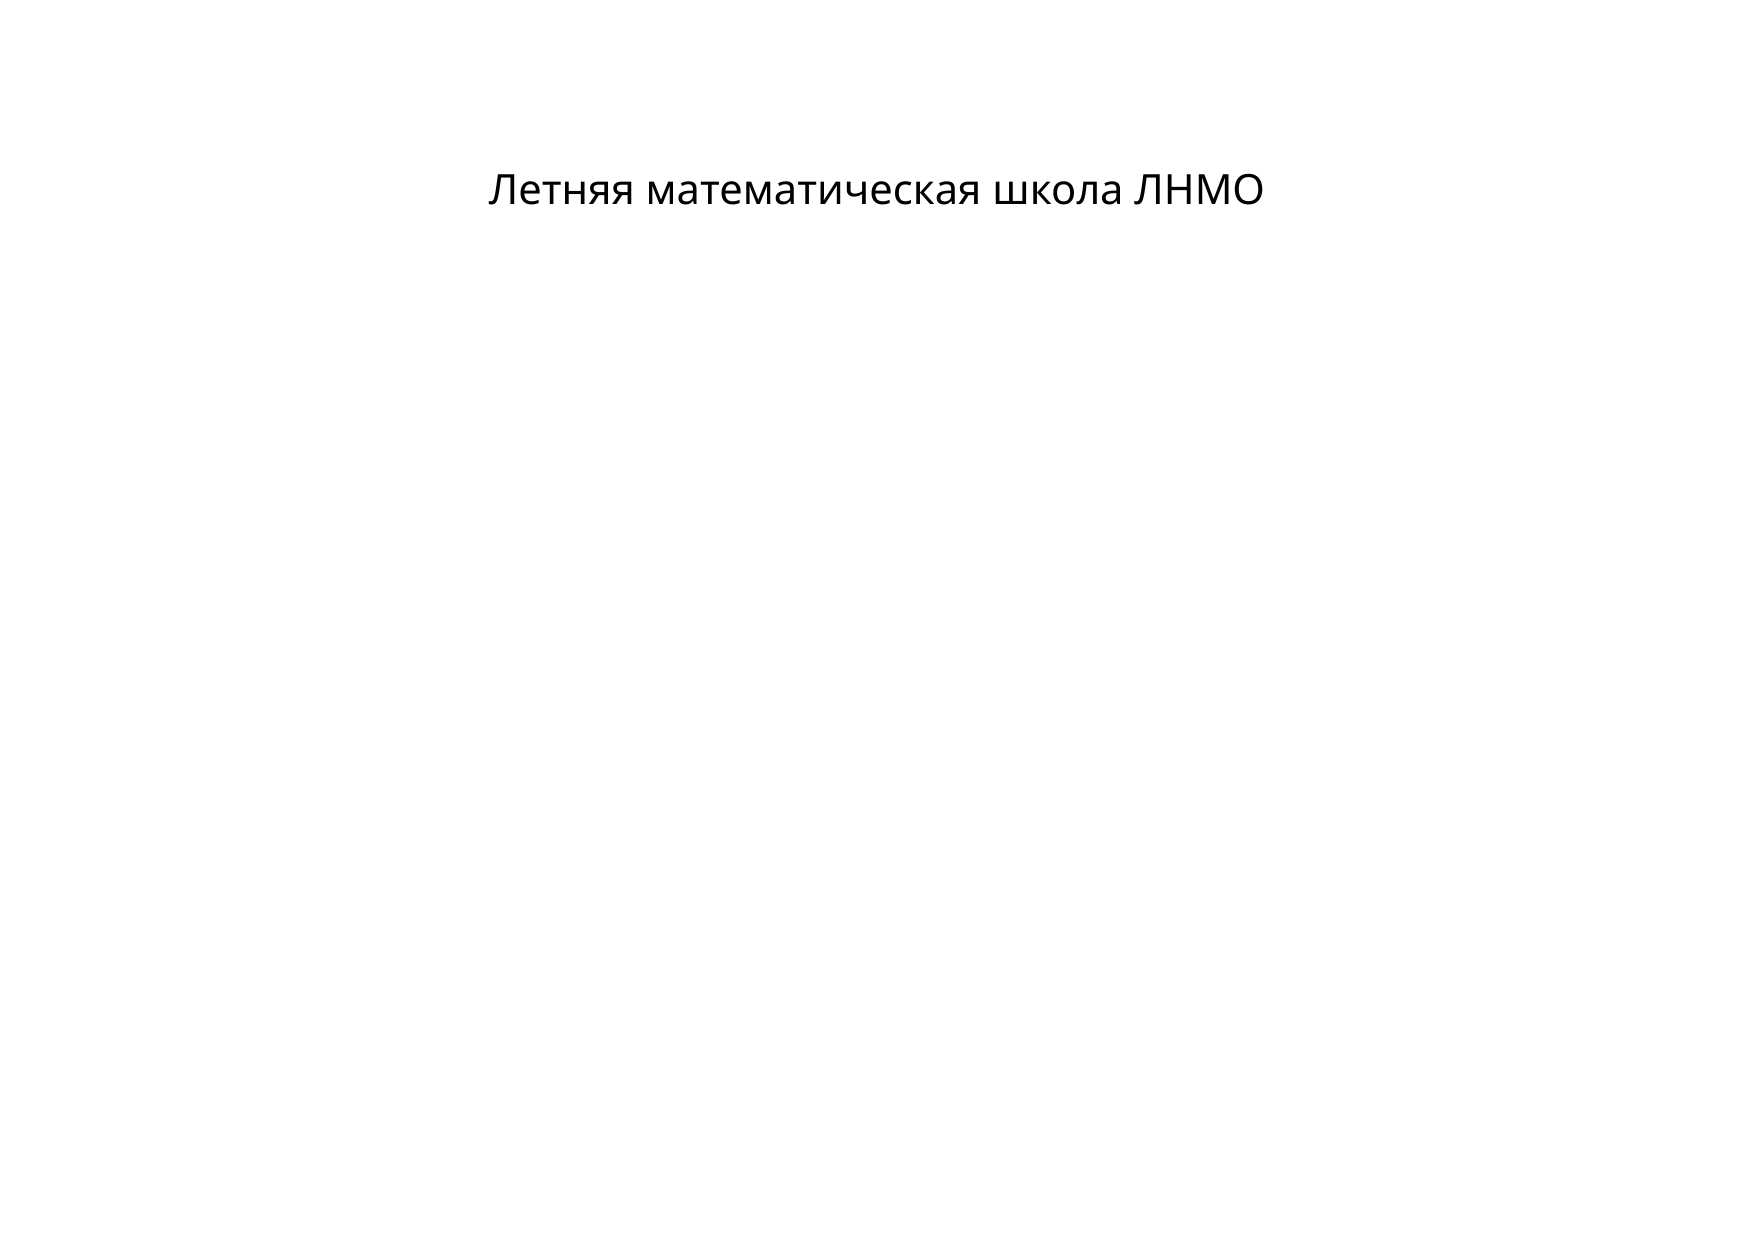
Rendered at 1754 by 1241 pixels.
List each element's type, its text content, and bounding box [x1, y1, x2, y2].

text Летняя математическая школа ЛНМО [159, 159, 1594, 216]
